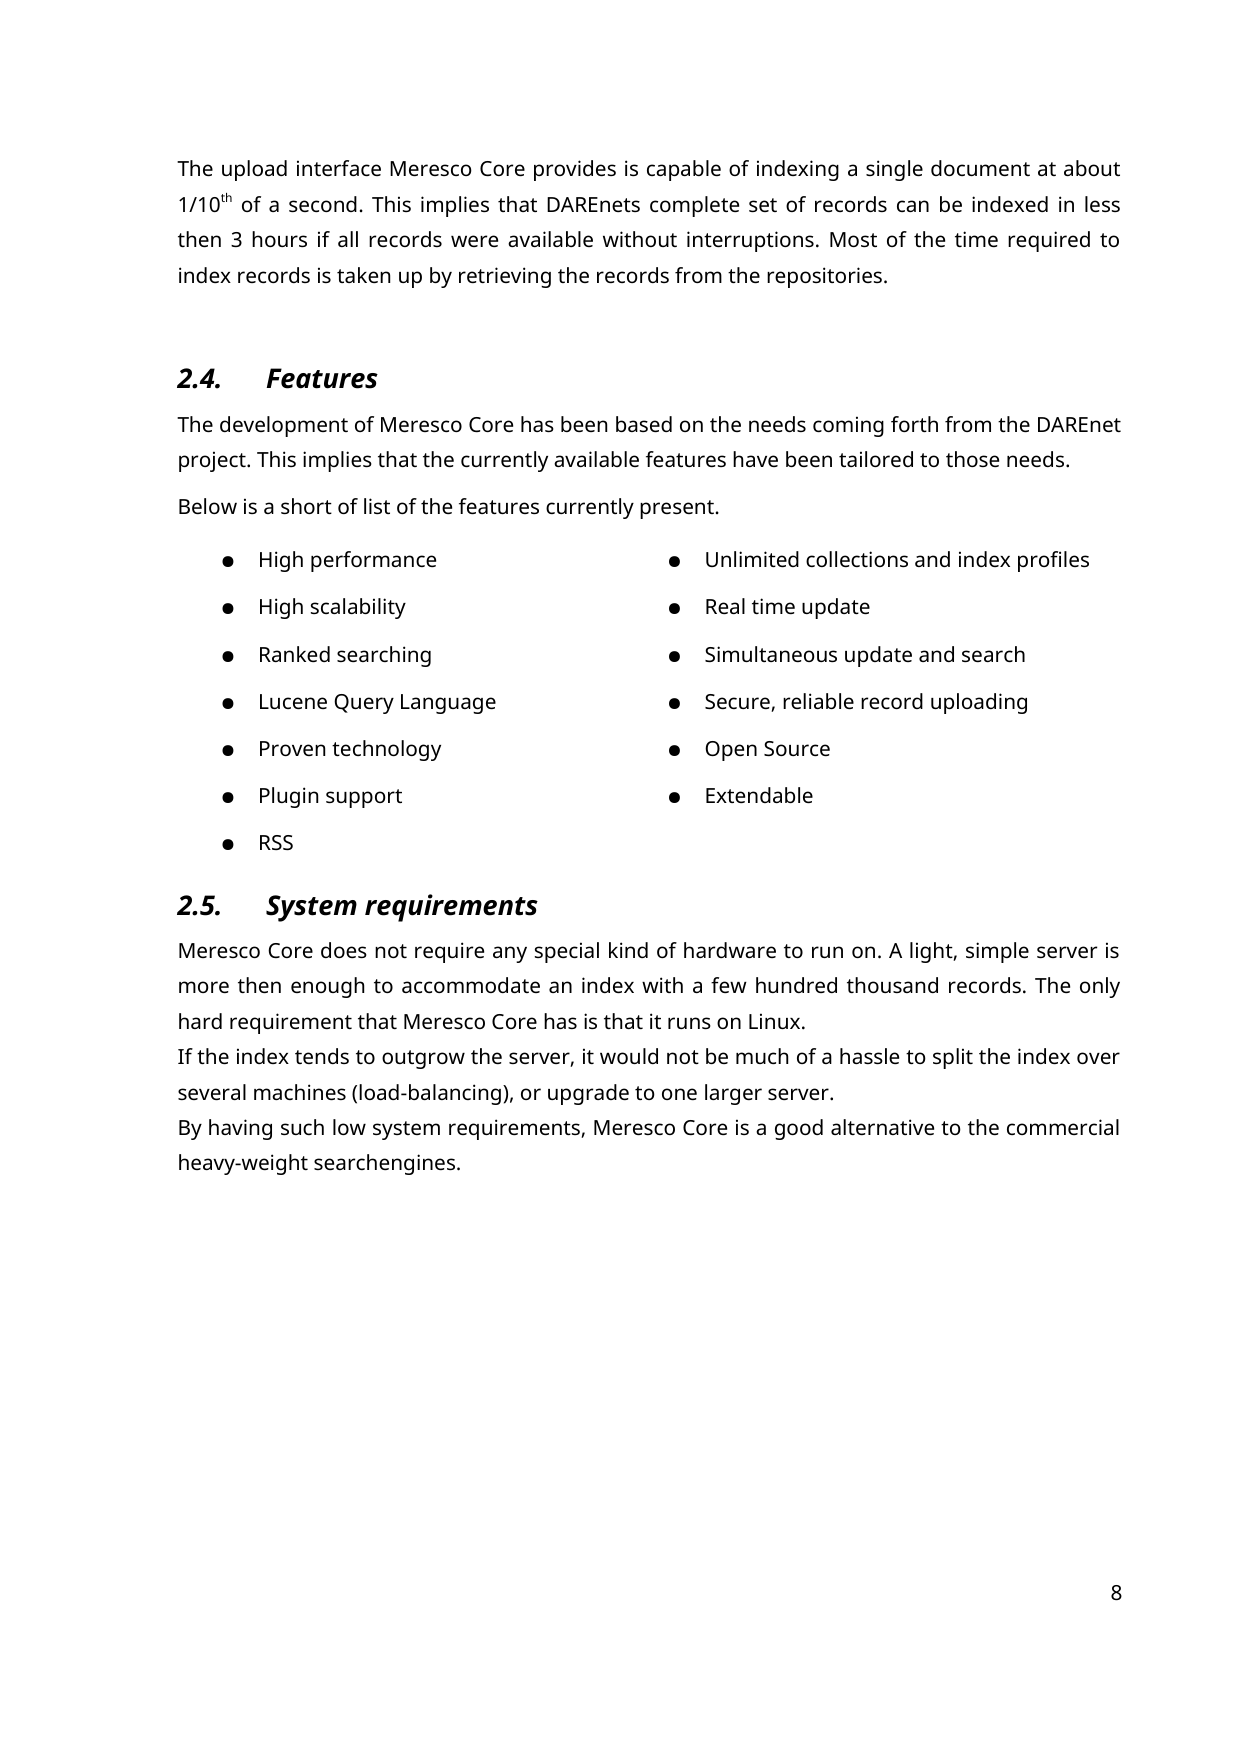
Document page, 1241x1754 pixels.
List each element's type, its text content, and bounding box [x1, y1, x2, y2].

subtitle Features [177, 360, 1122, 397]
text If the index tends to outgrow the server, it would not be much of a hassle to split the index over several machines (load-balancing), or upgrade to one larger server. [177, 1035, 1122, 1106]
subtitle System requirements [177, 886, 1122, 923]
text The development of Meresco Core has been based on the needs coming forth from the DAREnet project. This implies that the currently available features have been tailored to those needs. [177, 403, 1122, 474]
text Meresco Core does not require any special kind of hardware to run on. A light, simple server is more then enough to accommodate an index with a few hundred thousand records. The only hard requirement that Meresco Core has is that it runs on Linux. [177, 929, 1122, 1035]
text By having such low system requirements, Meresco Core is a good alternative to the commercial heavy-weight searchengines. [177, 1106, 1122, 1177]
text Below is a short of list of the features currently present. [177, 485, 1122, 521]
table_header High performance High scalability Ranked searching Lucene Query Language Proven technology Plugin support RSS [177, 533, 624, 874]
table_header Unlimited collections and index profiles Real time update Simultaneous update and search Secure, reliable record uploading Open Source Extendable [624, 533, 1122, 874]
text The upload interface Meresco Core provides is capable of indexing a single document at about 1/10th of a second. This implies that DAREnets complete set of records can be indexed in less then 3 hours if all records were available without interruptions. Most of the time required to index records is taken up by retrieving the records from the repositories. [177, 148, 1122, 289]
